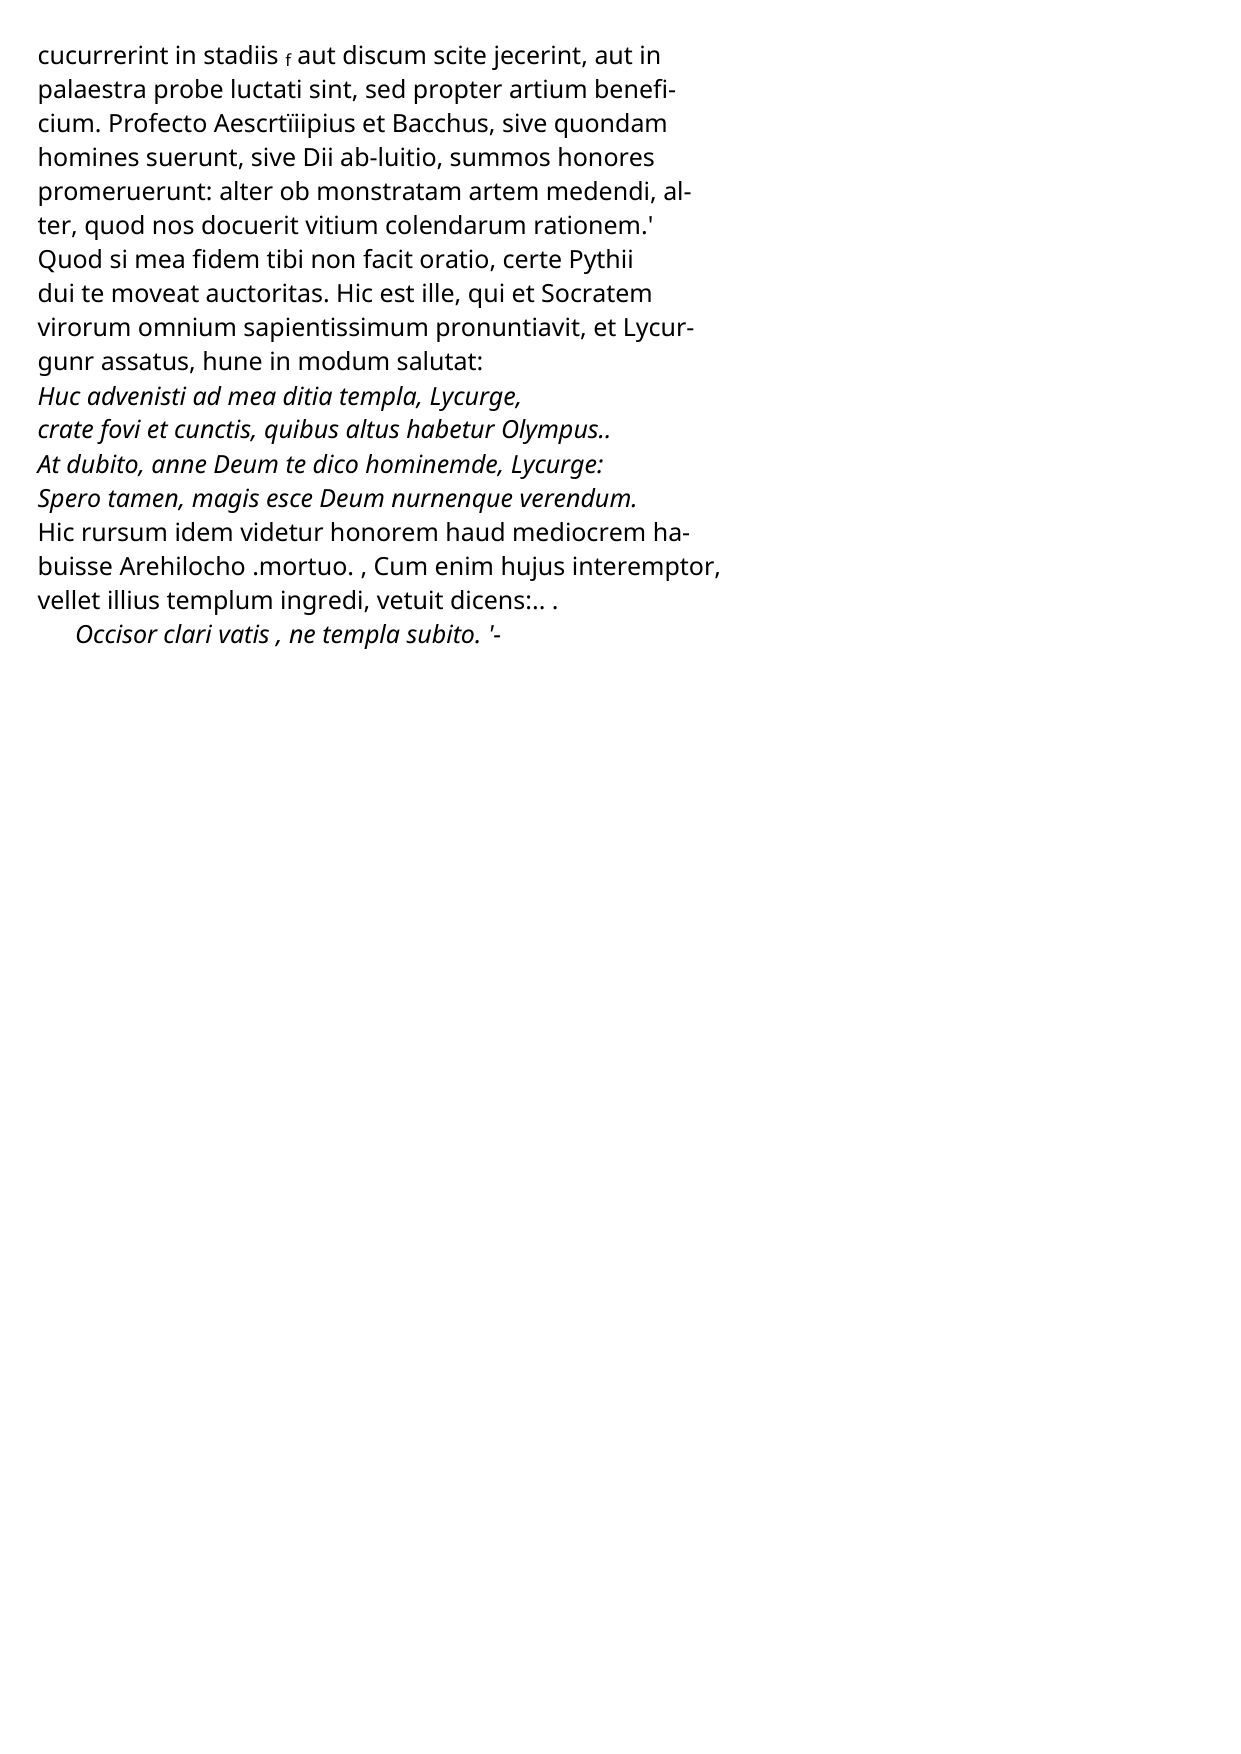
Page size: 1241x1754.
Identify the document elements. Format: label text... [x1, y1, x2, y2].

text Occisor clari vatis , ne templa subito. '- [37, 617, 1203, 651]
text Hic rursum idem videtur honorem haud mediocrem ha- buisse Arehilocho .mortuo. , Cum enim hujus interemptor, vellet illius templum ingredi, vetuit dicens:.. . [37, 514, 1203, 617]
text Huc advenisti ad mea ditia templa, Lycurge, crate fovi et cunctis, quibus altus habetur Olympus.. At dubito, anne Deum te dico hominemde, Lycurge: Spero tamen, magis esce Deum nurnenque verendum. [37, 378, 1203, 514]
text cucurrerint in stadiis f aut discum scite jecerint, aut in palaestra probe luctati sint, sed propter artium benefi- cium. Profecto Aescrtïiipius et Bacchus, sive quondam homines suerunt, sive Dii ab-luitio, summos honores promeruerunt: alter ob monstratam artem medendi, al- ter, quod nos docuerit vitium colendarum rationem.' Quod si mea fidem tibi non facit oratio, certe Pythii dui te moveat auctoritas. Hic est ille, qui et Socratem virorum omnium sapientissimum pronuntiavit, et Lycur- gunr assatus, hune in modum salutat: [37, 37, 1203, 378]
